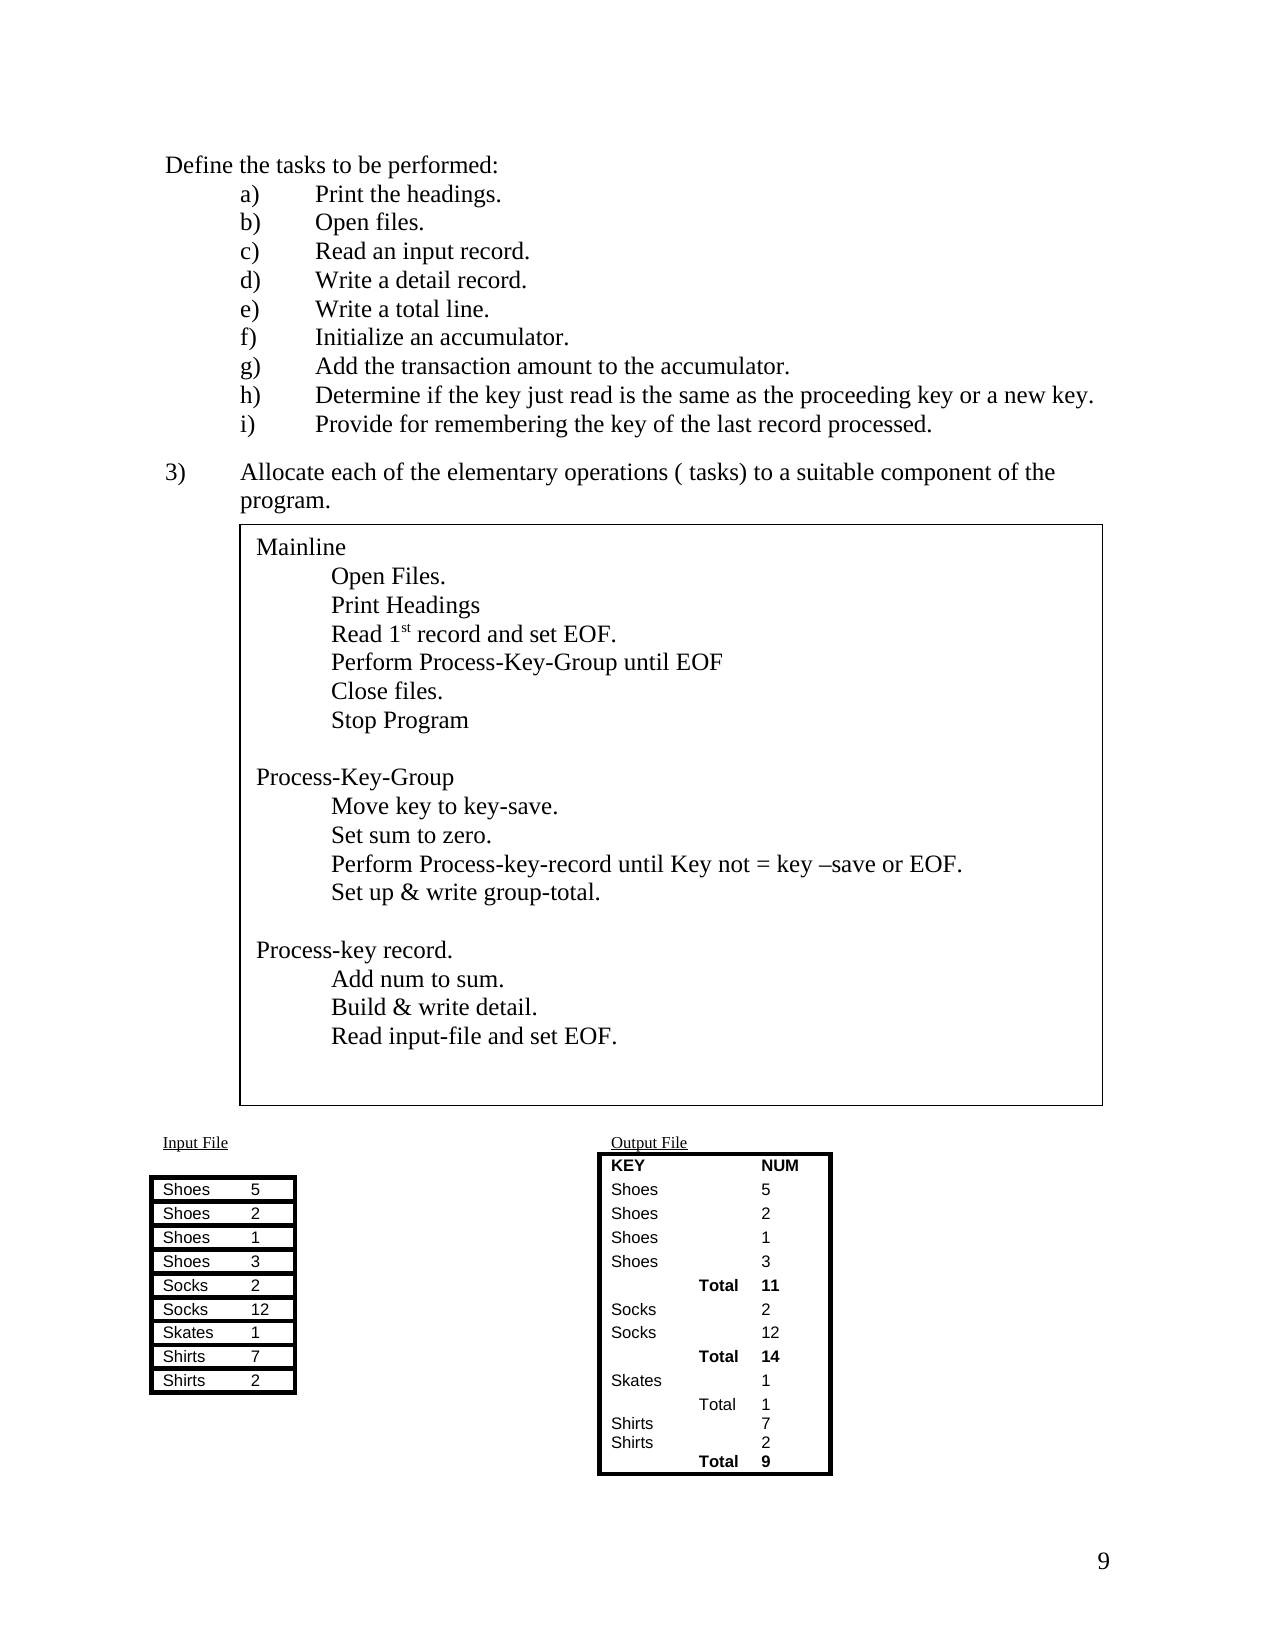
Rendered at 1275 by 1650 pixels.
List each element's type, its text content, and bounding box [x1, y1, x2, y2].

table_cell [688, 1433, 750, 1452]
table_cell [239, 1414, 295, 1433]
table_cell 14 [750, 1343, 828, 1366]
table_cell [833, 1247, 882, 1271]
table_cell [833, 1319, 882, 1342]
table_cell [984, 1414, 1034, 1433]
table_header [1035, 1133, 1085, 1152]
table_cell Shoes [602, 1223, 687, 1247]
table_cell [396, 1319, 447, 1342]
text Stop Program [331, 705, 1087, 734]
table_header [549, 1133, 599, 1152]
table_cell [933, 1319, 983, 1342]
table_cell 2 [750, 1295, 828, 1318]
table_header [498, 1133, 549, 1152]
table_cell Shoes [154, 1228, 239, 1247]
table_cell [549, 1152, 597, 1175]
table_cell [549, 1433, 597, 1452]
table_cell 1 [239, 1228, 293, 1247]
table_cell [549, 1390, 597, 1414]
table_cell [447, 1390, 498, 1414]
table_cell [346, 1175, 396, 1199]
table_cell [498, 1319, 549, 1342]
table_cell [447, 1175, 498, 1199]
table_cell 12 [239, 1300, 293, 1318]
table_cell [396, 1152, 447, 1175]
table_cell [297, 1199, 346, 1223]
table_cell [1035, 1452, 1085, 1471]
table_cell [688, 1175, 750, 1199]
table_cell [346, 1366, 396, 1390]
table_cell [396, 1390, 447, 1414]
table_cell [498, 1247, 549, 1271]
table_cell [346, 1247, 396, 1271]
table_cell [498, 1223, 549, 1247]
table_cell Socks [154, 1300, 239, 1318]
table_cell [396, 1247, 447, 1271]
table_cell [498, 1152, 549, 1175]
table_cell [346, 1271, 396, 1295]
table_cell [933, 1366, 983, 1390]
table_cell [239, 1433, 295, 1452]
table_cell [984, 1199, 1034, 1223]
list Read an input record. [240, 236, 1110, 265]
table_cell [297, 1343, 346, 1366]
table_cell [933, 1247, 983, 1271]
table_cell [688, 1319, 750, 1342]
table_cell [1035, 1247, 1085, 1271]
table_cell [297, 1319, 346, 1342]
table_cell 9 [750, 1452, 828, 1471]
table_cell Total [688, 1452, 750, 1471]
table_cell [833, 1175, 882, 1199]
table_cell [833, 1390, 882, 1414]
table_cell [688, 1414, 750, 1433]
table_cell [984, 1223, 1034, 1247]
table_cell 1 [750, 1366, 828, 1390]
table_cell [882, 1295, 933, 1318]
table_cell [346, 1295, 396, 1318]
table_cell Total [688, 1343, 750, 1366]
text Process-key record. [256, 935, 1087, 964]
table_cell [833, 1343, 882, 1366]
table_cell [984, 1452, 1034, 1471]
table_cell [346, 1152, 396, 1175]
table_cell [396, 1175, 447, 1199]
table_cell [882, 1433, 933, 1452]
table_cell [984, 1175, 1034, 1199]
table_cell [498, 1199, 549, 1223]
table_cell [239, 1452, 295, 1471]
table_cell Skates [154, 1323, 239, 1342]
table_cell [396, 1452, 447, 1471]
table_cell [447, 1319, 498, 1342]
table_cell [933, 1295, 983, 1318]
table_cell [688, 1223, 750, 1247]
table_cell [1035, 1152, 1085, 1175]
table_cell [984, 1319, 1034, 1342]
table_cell [346, 1223, 396, 1247]
table_cell [549, 1319, 597, 1342]
table_cell [1035, 1366, 1085, 1390]
table_cell [1035, 1175, 1085, 1199]
table_cell [151, 1414, 239, 1433]
table_cell 12 [750, 1319, 828, 1342]
table_cell 2 [239, 1276, 293, 1295]
table_cell [984, 1247, 1034, 1271]
text Perform Process-Key-Group until EOF [331, 647, 1087, 676]
table_cell [346, 1433, 396, 1452]
table_cell [882, 1175, 933, 1199]
table_cell [1035, 1414, 1085, 1433]
table_cell [447, 1199, 498, 1223]
table_cell [447, 1414, 498, 1433]
table_cell [396, 1271, 447, 1295]
table_cell 5 [239, 1180, 293, 1199]
table_cell 2 [750, 1433, 828, 1452]
table_cell [549, 1452, 597, 1471]
table_cell [933, 1452, 983, 1471]
table_cell [882, 1152, 933, 1175]
table_cell [833, 1295, 882, 1318]
table_cell [297, 1366, 346, 1390]
table_cell [833, 1271, 882, 1295]
table_header Output File [600, 1133, 882, 1152]
table_cell [882, 1319, 933, 1342]
table_cell [882, 1390, 933, 1414]
table_cell [882, 1343, 933, 1366]
text Build & write detail. [331, 992, 1087, 1021]
table_cell Socks [154, 1276, 239, 1295]
table_cell [346, 1343, 396, 1366]
table_cell [688, 1366, 750, 1390]
table_cell [549, 1295, 597, 1318]
table_cell [882, 1452, 933, 1471]
table_cell Shoes [602, 1175, 687, 1199]
table_cell 2 [239, 1371, 293, 1390]
table_cell [933, 1223, 983, 1247]
table_cell 1 [750, 1223, 828, 1247]
text Move key to key-save. [331, 791, 1087, 820]
table_header [882, 1133, 933, 1152]
table_cell [549, 1247, 597, 1271]
table_cell [297, 1223, 346, 1247]
table_cell [688, 1199, 750, 1223]
table_cell Shirts [602, 1433, 687, 1452]
table_cell [498, 1452, 549, 1471]
table_header [447, 1133, 498, 1152]
table_cell [498, 1390, 549, 1414]
table_cell [295, 1452, 346, 1471]
table_cell [447, 1247, 498, 1271]
table_header [933, 1133, 983, 1152]
table_cell NUM [750, 1156, 828, 1175]
table_cell [1035, 1433, 1085, 1452]
table_cell 7 [239, 1347, 293, 1366]
table_cell [239, 1152, 295, 1175]
table_cell [447, 1366, 498, 1390]
text Open Files. [331, 561, 1087, 590]
table_cell Total [688, 1271, 750, 1295]
table_cell [602, 1343, 687, 1366]
table_cell [833, 1414, 882, 1433]
table_cell [833, 1152, 882, 1175]
table_cell [498, 1175, 549, 1199]
table_cell [602, 1452, 687, 1471]
table_cell [396, 1433, 447, 1452]
table_cell Shoes [154, 1180, 239, 1199]
table_cell [688, 1295, 750, 1318]
table_cell [295, 1152, 346, 1175]
table_cell [602, 1390, 687, 1414]
table_cell [882, 1223, 933, 1247]
table_cell 11 [750, 1271, 828, 1295]
table_cell [549, 1223, 597, 1247]
table_cell [498, 1295, 549, 1318]
table_cell [882, 1199, 933, 1223]
table_cell [447, 1223, 498, 1247]
table_cell [933, 1433, 983, 1452]
table_cell Shirts [154, 1347, 239, 1366]
table_cell [602, 1271, 687, 1295]
table_cell [882, 1271, 933, 1295]
list Write a detail record. [240, 265, 1110, 294]
table_cell [447, 1452, 498, 1471]
table_header [396, 1133, 447, 1152]
table_cell [396, 1366, 447, 1390]
table_cell [549, 1343, 597, 1366]
table_cell 5 [750, 1175, 828, 1199]
table_cell 3 [239, 1252, 293, 1271]
table_cell [933, 1343, 983, 1366]
table_cell Total [688, 1390, 750, 1414]
table_header Input File [151, 1133, 346, 1152]
table_cell [447, 1343, 498, 1366]
table_cell [396, 1295, 447, 1318]
table_cell [984, 1433, 1034, 1452]
table_cell [933, 1271, 983, 1295]
table_cell [295, 1433, 346, 1452]
text Perform Process-key-record until Key not = key –save or EOF. [331, 849, 1087, 877]
table_cell [346, 1452, 396, 1471]
table_cell 2 [750, 1199, 828, 1223]
table_cell [297, 1175, 346, 1199]
table_cell 7 [750, 1414, 828, 1433]
table_cell 2 [239, 1204, 293, 1223]
table_cell [833, 1199, 882, 1223]
table_cell [1035, 1199, 1085, 1223]
text Add num to sum. [331, 964, 1087, 992]
table_cell Shoes [154, 1252, 239, 1271]
table_cell [882, 1366, 933, 1390]
text Set sum to zero. [331, 820, 1087, 849]
table_cell [984, 1366, 1034, 1390]
table_cell 1 [239, 1323, 293, 1342]
table_cell Shoes [602, 1199, 687, 1223]
table_cell [447, 1152, 498, 1175]
table_cell [882, 1414, 933, 1433]
table_cell Shirts [154, 1371, 239, 1390]
table_cell [933, 1175, 983, 1199]
table_cell Socks [602, 1295, 687, 1318]
table_cell [295, 1390, 346, 1414]
table_cell [984, 1343, 1034, 1366]
table_cell [151, 1433, 239, 1452]
table_cell [984, 1390, 1034, 1414]
table_cell [396, 1223, 447, 1247]
table_cell 3 [750, 1247, 828, 1271]
table_cell [1035, 1223, 1085, 1247]
table_cell [549, 1271, 597, 1295]
table_cell [498, 1271, 549, 1295]
table_cell [1035, 1343, 1085, 1366]
text Read input-file and set EOF. [331, 1021, 1087, 1050]
list Add the transaction amount to the accumulator. [240, 351, 1110, 380]
text Read 1st record and set EOF. [331, 619, 1087, 647]
table_cell [151, 1395, 239, 1414]
table_cell Socks [602, 1319, 687, 1342]
table_cell Shirts [602, 1414, 687, 1433]
list Write a total line. [240, 294, 1110, 322]
table_cell [882, 1247, 933, 1271]
table_cell [549, 1175, 597, 1199]
table_cell [984, 1271, 1034, 1295]
table_cell 1 [750, 1390, 828, 1414]
text Close files. [331, 676, 1087, 705]
table_cell [984, 1152, 1034, 1175]
table_cell [688, 1156, 750, 1175]
table_cell [346, 1319, 396, 1342]
list Print the headings. [240, 179, 1110, 207]
table_cell [396, 1414, 447, 1433]
text Print Headings [331, 590, 1087, 619]
table_cell [833, 1223, 882, 1247]
table_cell [239, 1395, 295, 1414]
table_cell Shoes [154, 1204, 239, 1223]
table_cell [984, 1295, 1034, 1318]
table_cell [1035, 1295, 1085, 1318]
list Determine if the key just read is the same as the proceeding key or a new key. [240, 380, 1110, 409]
table_cell KEY [602, 1156, 687, 1175]
table_header [346, 1133, 396, 1152]
text Process-Key-Group [256, 762, 1087, 791]
table_cell [549, 1366, 597, 1390]
table_cell [1035, 1271, 1085, 1295]
table_cell [297, 1295, 346, 1318]
table_cell Skates [602, 1366, 687, 1390]
table_cell [447, 1295, 498, 1318]
table_cell [447, 1271, 498, 1295]
text Mainline [256, 532, 1087, 561]
text Set up & write group-total. [331, 877, 1087, 906]
table_cell [1035, 1390, 1085, 1414]
table_cell Shoes [602, 1247, 687, 1271]
table_cell [833, 1366, 882, 1390]
table_cell [346, 1199, 396, 1223]
table_cell [498, 1343, 549, 1366]
table_cell [346, 1414, 396, 1433]
text Define the tasks to be performed: [165, 150, 1110, 179]
list Open files. [240, 207, 1110, 236]
table_cell [396, 1343, 447, 1366]
table_cell [447, 1433, 498, 1452]
table_cell [688, 1247, 750, 1271]
table_cell [833, 1433, 882, 1452]
table_cell [295, 1414, 346, 1433]
table_cell [933, 1152, 983, 1175]
table_cell [933, 1199, 983, 1223]
table_cell [933, 1414, 983, 1433]
table_cell [396, 1199, 447, 1223]
list Initialize an accumulator. [240, 322, 1110, 351]
list Provide for remembering the key of the last record processed. [240, 409, 1110, 437]
table_cell [498, 1414, 549, 1433]
table_cell [1035, 1319, 1085, 1342]
table_cell [833, 1452, 882, 1471]
table_cell [498, 1366, 549, 1390]
table_cell [346, 1390, 396, 1414]
table_cell [297, 1247, 346, 1271]
table_cell [933, 1390, 983, 1414]
table_cell [549, 1199, 597, 1223]
table_cell [151, 1152, 239, 1175]
table_header [984, 1133, 1034, 1152]
table_cell [151, 1452, 239, 1471]
list Allocate each of the elementary operations ( tasks) to a suitable component of the program. [165, 457, 1110, 514]
table_cell [498, 1433, 549, 1452]
table_cell [549, 1414, 597, 1433]
table_cell [297, 1271, 346, 1295]
